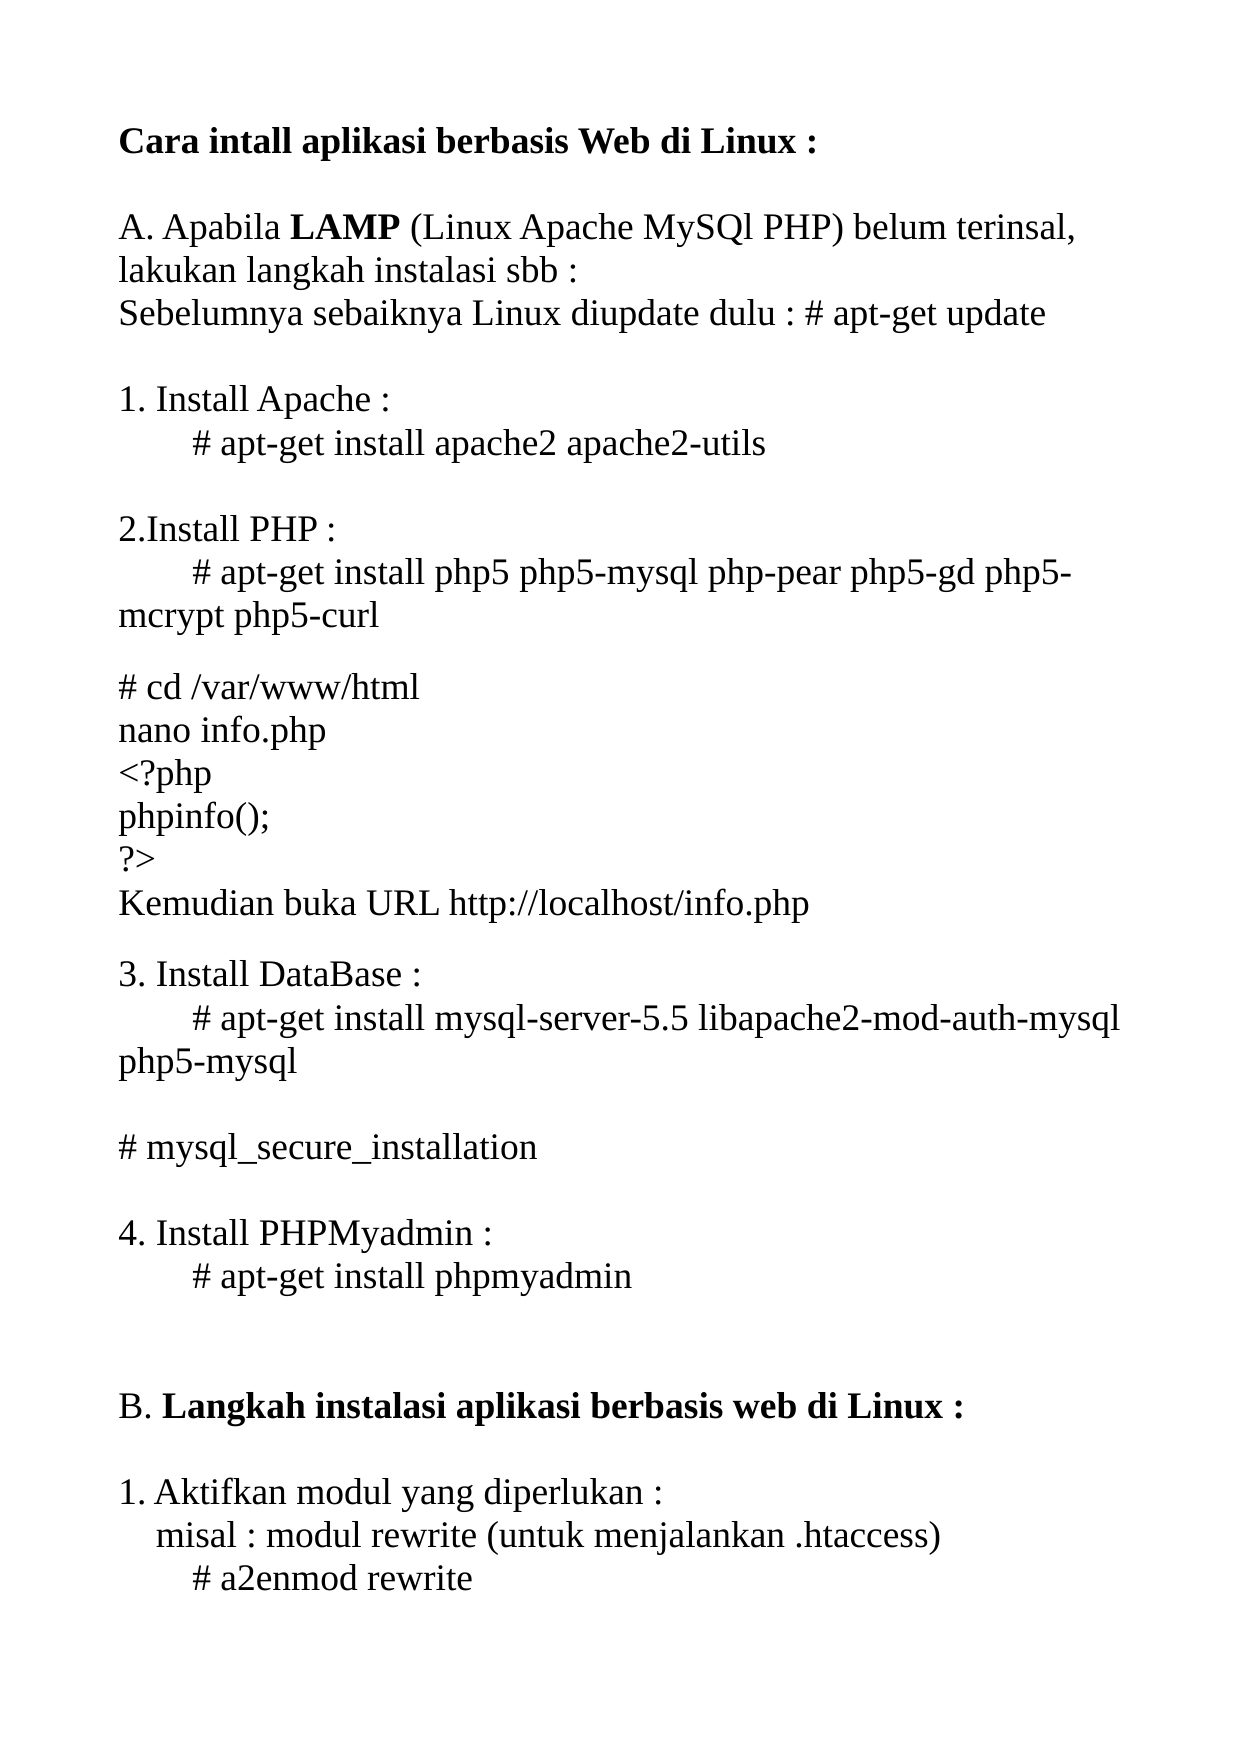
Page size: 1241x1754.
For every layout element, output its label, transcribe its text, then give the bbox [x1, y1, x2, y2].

text phpinfo(); [118, 794, 1122, 837]
text # cd /var/www/html [118, 664, 1122, 707]
text misal : modul rewrite (untuk menjalankan .htaccess) [118, 1512, 1122, 1556]
text 4. Install PHPMyadmin : [118, 1211, 1122, 1254]
text 3. Install DataBase : [118, 952, 1122, 995]
text 2.Install PHP : [118, 506, 1122, 549]
text # apt-get install phpmyadmin [118, 1254, 1122, 1297]
text <?php [118, 751, 1122, 794]
text # a2enmod rewrite [118, 1556, 1122, 1599]
text # apt-get install mysql-server-5.5 libapache2-mod-auth-mysql php5-mysql [118, 995, 1122, 1081]
text Sebelumnya sebaiknya Linux diupdate dulu : # apt-get update [118, 291, 1122, 334]
text # apt-get install php5 php5-mysql php-pear php5-gd php5-mcrypt php5-curl [118, 549, 1122, 636]
text nano info.php [118, 707, 1122, 751]
text # mysql_secure_installation [118, 1124, 1122, 1167]
text # apt-get install apache2 apache2-utils [118, 420, 1122, 463]
text B. Langkah instalasi aplikasi berbasis web di Linux : [118, 1383, 1122, 1426]
text Cara intall aplikasi berbasis Web di Linux : [118, 118, 1122, 161]
text Kemudian buka URL http://localhost/info.php [118, 880, 1122, 923]
text ?> [118, 837, 1122, 880]
text A. Apabila LAMP (Linux Apache MySQl PHP) belum terinsal, lakukan langkah instalasi sbb : [118, 204, 1122, 291]
text 1. Install Apache : [118, 377, 1122, 420]
text 1. Aktifkan modul yang diperlukan : [118, 1469, 1122, 1512]
